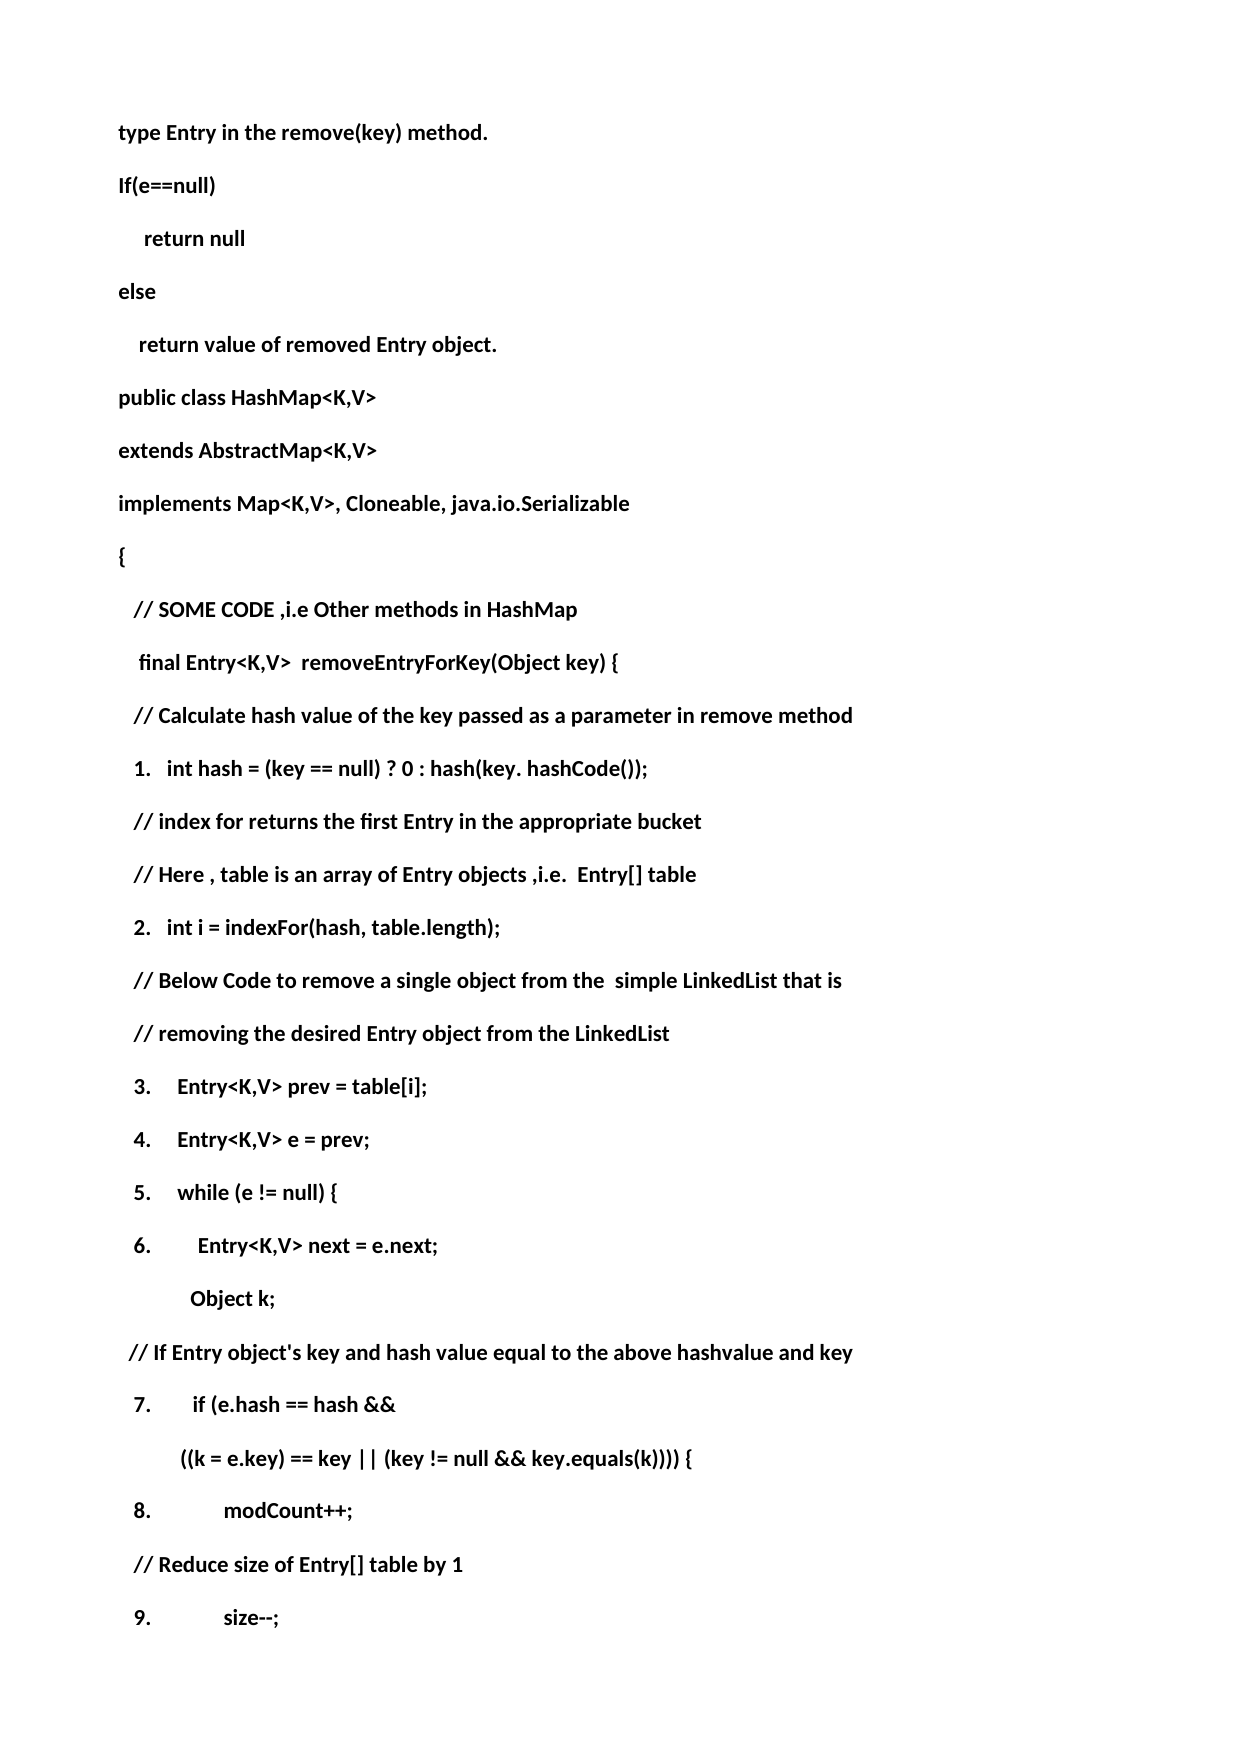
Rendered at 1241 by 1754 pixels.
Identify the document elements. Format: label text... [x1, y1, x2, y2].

text 5. while (e != null) { [118, 1178, 1122, 1207]
text return value of removed Entry object. [118, 330, 1122, 358]
text // index for returns the first Entry in the appropriate bucket [118, 807, 1122, 835]
text // removing the desired Entry object from the LinkedList [118, 1019, 1122, 1047]
text 7. if (e.hash == hash && [118, 1391, 1122, 1419]
text // Here , table is an array of Entry objects ,i.e. Entry[] table [118, 860, 1122, 888]
text Object k; [118, 1284, 1122, 1313]
text final Entry<K,V> removeEntryForKey(Object key) { [118, 648, 1122, 676]
text // Calculate hash value of the key passed as a parameter in remove method [118, 701, 1122, 729]
text If(e==null) [118, 171, 1122, 199]
text // If Entry object's key and hash value equal to the above hashvalue and key [118, 1338, 1122, 1366]
text 4. Entry<K,V> e = prev; [118, 1126, 1122, 1153]
text 1. int hash = (key == null) ? 0 : hash(key. hashCode()); [118, 754, 1122, 782]
text implements Map<K,V>, Cloneable, java.io.Serializable [118, 489, 1122, 517]
text ((k = e.key) == key || (key != null && key.equals(k)))) { [118, 1444, 1122, 1472]
text else [118, 277, 1122, 305]
text { [118, 542, 1122, 570]
text extends AbstractMap<K,V> [118, 436, 1122, 464]
text 9. size--; [118, 1603, 1122, 1631]
text // Below Code to remove a single object from the simple LinkedList that is [118, 966, 1122, 994]
text 3. Entry<K,V> prev = table[i]; [118, 1072, 1122, 1101]
text // Reduce size of Entry[] table by 1 [118, 1550, 1122, 1578]
text 6. Entry<K,V> next = e.next; [118, 1232, 1122, 1259]
text // SOME CODE ,i.e Other methods in HashMap [118, 595, 1122, 623]
text 2. int i = indexFor(hash, table.length); [118, 913, 1122, 941]
text 8. modCount++; [118, 1497, 1122, 1525]
text type Entry in the remove(key) method. [118, 118, 1122, 146]
text return null [118, 224, 1122, 252]
text public class HashMap<K,V> [118, 383, 1122, 411]
